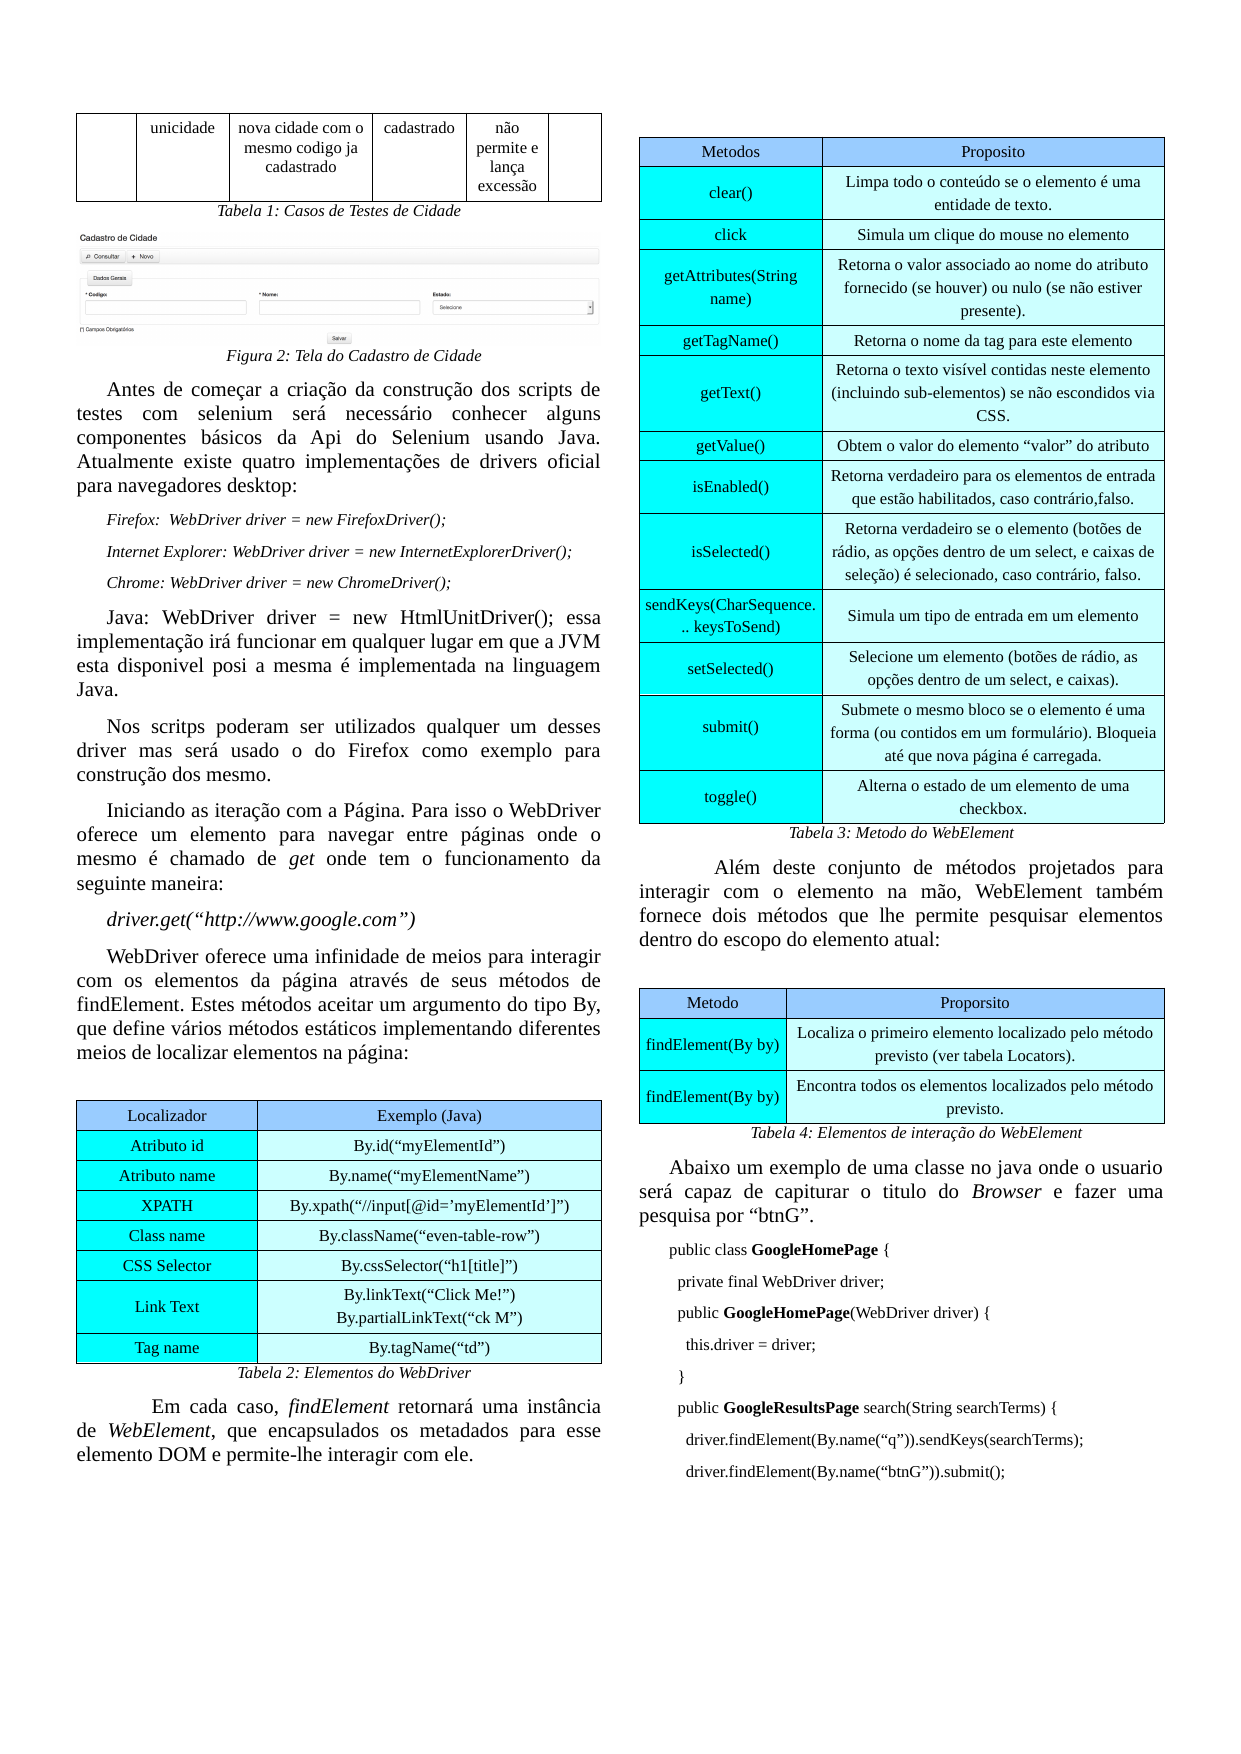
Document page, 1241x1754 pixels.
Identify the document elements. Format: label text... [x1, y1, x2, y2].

table_cell [549, 114, 601, 201]
table_cell By.cssSelector(“h1[title]”) [258, 1251, 601, 1280]
text Antes de começar a criação da construção dos scripts de testes com selenium será necessário conhecer alguns componentes básicos da Api do Selenium usando Java. Atualmente existe quatro implementações de drivers oficial para navegadores desktop: [76, 377, 601, 497]
table_cell isSelected() [640, 514, 822, 589]
table_cell isEnabled() [640, 461, 822, 513]
text driver.findElement(By.name(“btnG”)).submit(); [639, 1461, 1164, 1481]
table_cell clear() [640, 167, 822, 219]
table_cell CSS Selector [77, 1251, 257, 1280]
table_cell sendKeys(CharSequence... keysToSend) [640, 590, 822, 642]
text Chrome: WebDriver driver = new ChromeDriver(); [76, 573, 601, 592]
table_cell By.name(“myElementName”) [258, 1161, 601, 1190]
table_cell nova cidade com o mesmo codigo ja cadastrado [230, 114, 372, 201]
text Além deste conjunto de métodos projetados para interagir com o elemento na mão, WebElement também fornece dois métodos que lhe permite pesquisar elementos dentro do escopo do elemento atual: [639, 855, 1164, 951]
text Tabela 2: Elementos do WebDriver [76, 1364, 601, 1382]
text Internet Explorer: WebDriver driver = new InternetExplorerDriver(); [76, 541, 601, 561]
text this.driver = driver; [639, 1335, 1164, 1354]
table_cell Encontra todos os elementos localizados pelo método previsto. [787, 1071, 1164, 1123]
text Abaixo um exemplo de uma classe no java onde o usuario será capaz de capiturar o titulo do Browser e fazer uma pesquisa por “btnG”. [639, 1155, 1164, 1227]
text driver.findElement(By.name(“q”)).sendKeys(searchTerms); [639, 1430, 1164, 1449]
table_cell cadastrado [373, 114, 466, 201]
text public GoogleHomePage(WebDriver driver) { [639, 1303, 1164, 1322]
table_cell unicidade [137, 114, 229, 201]
table_cell Obtem o valor do elemento “valor” do atributo [823, 432, 1164, 460]
text Em cada caso, findElement retornará uma instância de WebElement, que encapsulados os metadados para esse elemento DOM e permite-lhe interagir com ele. [76, 1394, 601, 1466]
table_header Proposito [823, 138, 1164, 166]
table_cell Retorna o valor associado ao nome do atributo fornecido (se houver) ou nulo (se não estiver presente). [823, 250, 1164, 325]
text Nos scritps poderam ser utilizados qualquer um desses driver mas será usado o do Firefox como exemplo para construção dos mesmo. [76, 713, 601, 786]
table_cell Atributo id [77, 1131, 257, 1160]
table_cell By.className(“even-table-row”) [258, 1221, 601, 1250]
text public GoogleResultsPage search(String searchTerms) { [639, 1398, 1164, 1417]
list Tabela 3: Metodo do WebElement [639, 824, 1164, 842]
table_header Metodo [640, 989, 786, 1018]
table_cell Limpa todo o conteúdo se o elemento é uma entidade de texto. [823, 167, 1164, 219]
table_cell getTagName() [640, 326, 822, 355]
table_cell findElement(By by) [640, 1071, 786, 1123]
text Tabela 4: Elementos de interação do WebElement [639, 1124, 1164, 1142]
table_cell Retorna verdadeiro para os elementos de entrada que estão habilitados, caso contrário,falso. [823, 461, 1164, 513]
table_cell Simula um tipo de entrada em um elemento [823, 590, 1164, 642]
table_cell Selecione um elemento (botões de rádio, as opções dentro de um select, e caixas). [823, 643, 1164, 694]
table_cell setSelected() [640, 643, 822, 694]
text private final WebDriver driver; [639, 1271, 1164, 1291]
table_cell Alterna o estado de um elemento de uma checkbox. [823, 771, 1164, 823]
text Tabela 1: Casos de Testes de Cidade [76, 202, 601, 220]
text public class GoogleHomePage { [639, 1240, 1164, 1259]
table_cell não permite e lança excessão [467, 114, 548, 201]
text WebDriver oferece uma infinidade de meios para interagir com os elementos da página através de seus métodos de findElement. Estes métodos aceitar um argumento do tipo By, que define vários métodos estáticos implementando diferentes meios de localizar elementos na página: [76, 943, 601, 1064]
text } [639, 1366, 1164, 1386]
table_cell Submete o mesmo bloco se o elemento é uma forma (ou contidos em um formulário). Bloqueia até que nova página é carregada. [823, 696, 1164, 770]
table_header Metodos [640, 138, 822, 166]
table_cell [77, 114, 136, 201]
table_header Localizador [77, 1101, 257, 1130]
table_cell Simula um clique do mouse no elemento [823, 220, 1164, 249]
table_cell Localiza o primeiro elemento localizado pelo método previsto (ver tabela Locators). [787, 1019, 1164, 1070]
table_cell Retorna o texto visível contidas neste elemento (incluindo sub-elementos) se não escondidos via CSS. [823, 356, 1164, 431]
text Figura 2: Tela do Cadastro de Cidade [76, 346, 601, 364]
table_cell getText() [640, 356, 822, 431]
table_cell Atributo name [77, 1161, 257, 1190]
table_cell toggle() [640, 771, 822, 823]
table_cell By.tagName(“td”) [258, 1334, 601, 1362]
table_cell getAttributes(String name) [640, 250, 822, 325]
text Iniciando as iteração com a Página. Para isso o WebDriver oferece um elemento para navegar entre páginas onde o mesmo é chamado de get onde tem o funcionamento da seguinte maneira: [76, 798, 601, 894]
table_header Exemplo (Java) [258, 1101, 601, 1130]
table_cell Retorna o nome da tag para este elemento [823, 326, 1164, 355]
table_cell Tag name [77, 1334, 257, 1362]
table_cell findElement(By by) [640, 1019, 786, 1070]
table_cell By.linkText(“Click Me!”) By.partialLinkText(“ck M”) [258, 1281, 601, 1333]
table_cell XPATH [77, 1191, 257, 1220]
text driver.get(“http://www.google.com”) [76, 907, 601, 931]
table_cell By.xpath(“//input[@id=’myElementId’]”) [258, 1191, 601, 1220]
table_cell submit() [640, 696, 822, 770]
table_header Proporsito [787, 989, 1164, 1018]
table_cell Class name [77, 1221, 257, 1250]
text Firefox: WebDriver driver = new FirefoxDriver(); [76, 510, 601, 529]
picture [76, 232, 602, 346]
table_cell getValue() [640, 432, 822, 460]
text Java: WebDriver driver = new HtmlUnitDriver(); essa implementação irá funcionar em qualquer lugar em que a JVM esta disponivel posi a mesma é implementada na linguagem Java. [76, 605, 601, 701]
table_cell Link Text [77, 1281, 257, 1333]
table_cell By.id(“myElementId”) [258, 1131, 601, 1160]
table_cell Retorna verdadeiro se o elemento (botões de rádio, as opções dentro de um select, e caixas de seleção) é selecionado, caso contrário, falso. [823, 514, 1164, 589]
table_cell click [640, 220, 822, 249]
